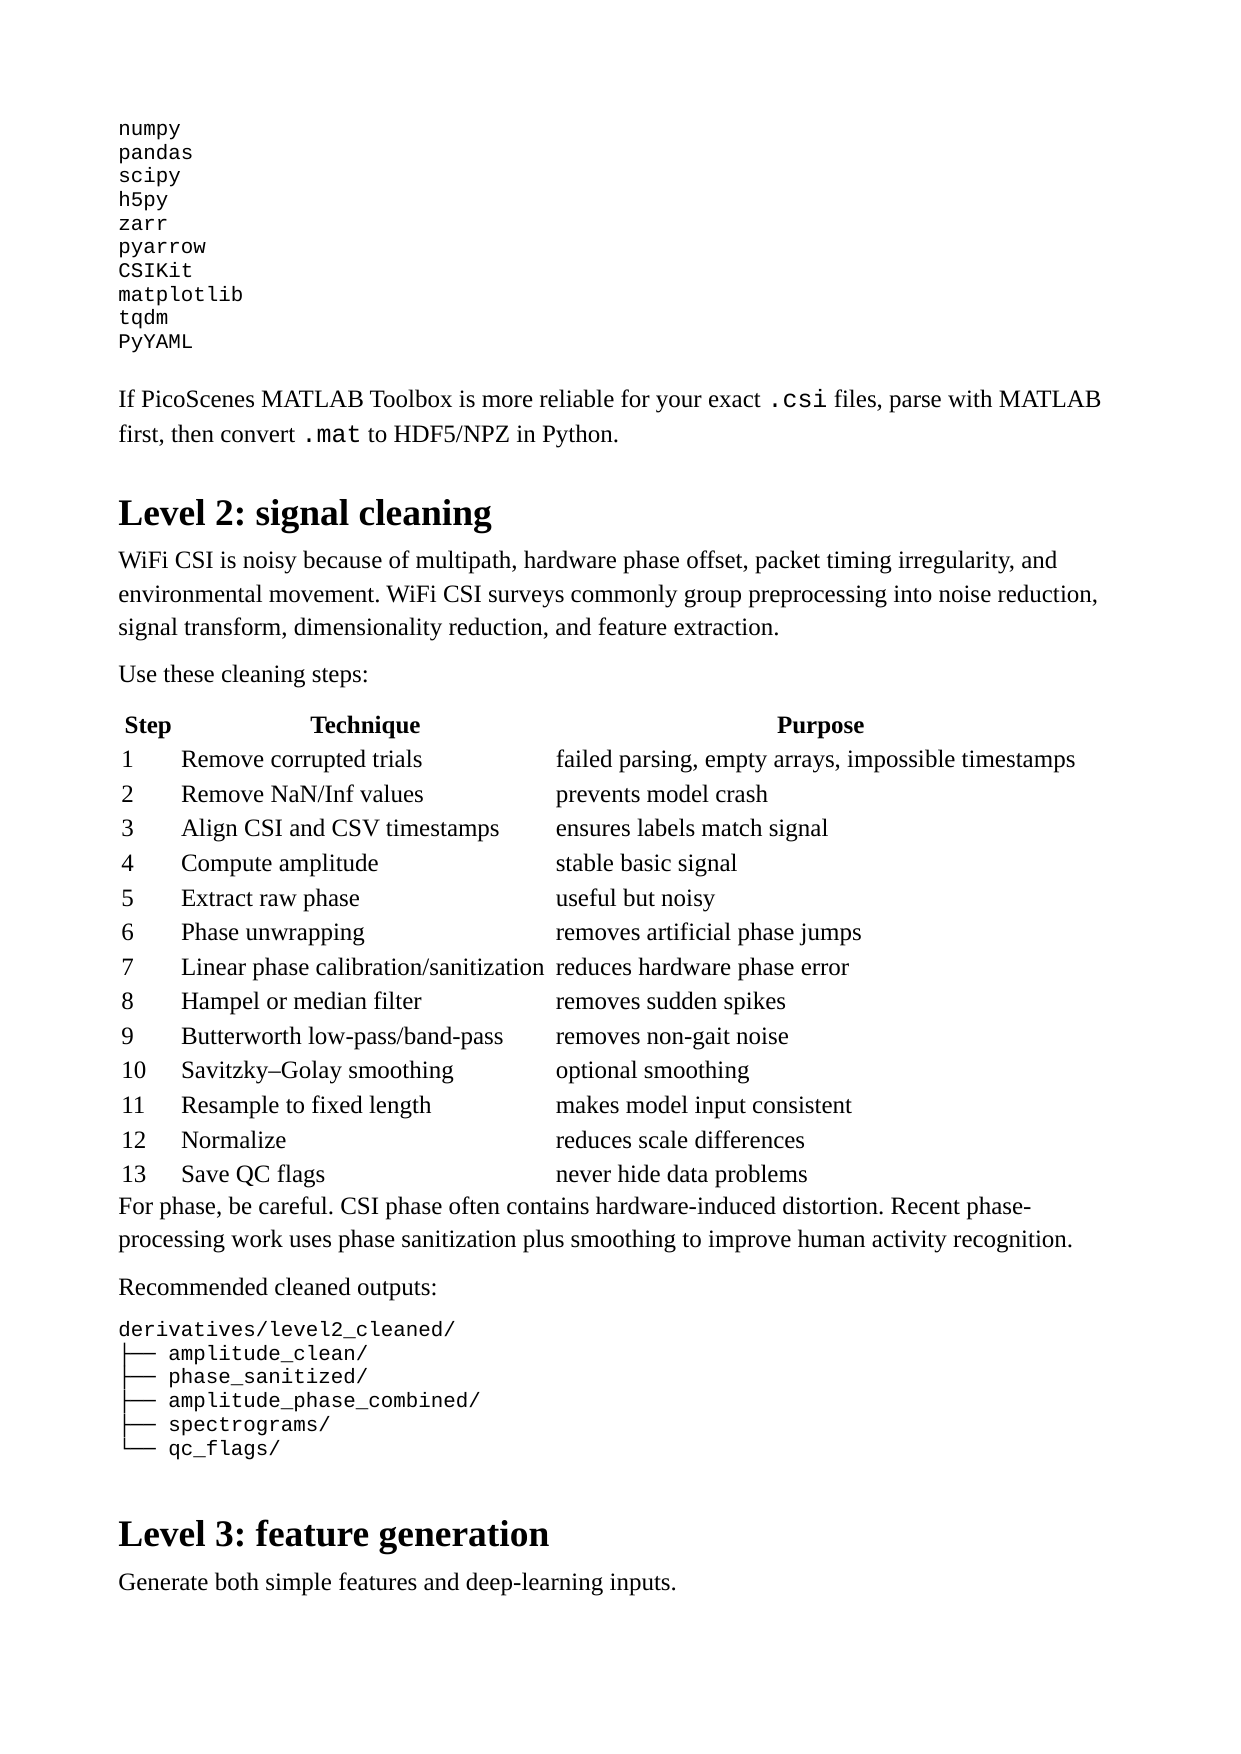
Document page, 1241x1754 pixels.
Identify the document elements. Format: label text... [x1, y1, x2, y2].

table_header Technique [178, 707, 553, 741]
table_cell never hide data problems [553, 1156, 1088, 1191]
table_cell stable basic signal [553, 845, 1088, 880]
table_cell Butterworth low-pass/band-pass [178, 1018, 553, 1053]
table_cell Phase unwrapping [178, 914, 553, 949]
table_cell Align CSI and CSV timestamps [178, 811, 553, 845]
text CSIKit [118, 260, 1122, 284]
table_cell ensures labels match signal [553, 811, 1088, 845]
table_cell Resample to fixed length [178, 1087, 553, 1122]
text ├── phase_sanitized/ [118, 1367, 1122, 1390]
table_cell optional smoothing [553, 1053, 1088, 1087]
table_cell Hampel or median filter [178, 984, 553, 1018]
table_cell Remove NaN/Inf values [178, 776, 553, 811]
text ├── spectrograms/ [125, 1414, 1122, 1437]
table_cell 9 [118, 1018, 178, 1053]
text zarr [118, 213, 1122, 236]
table_cell 3 [118, 811, 178, 845]
table_cell Remove corrupted trials [178, 741, 553, 776]
text For phase, be careful. CSI phase often contains hardware-induced distortion. Recent phase-processing work uses phase sanitization plus smoothing to improve human activity recognition. [118, 1191, 1122, 1253]
table_cell Compute amplitude [178, 845, 553, 880]
text matplotlib [118, 284, 1122, 307]
text h5py [118, 189, 1122, 213]
table_cell 12 [118, 1122, 178, 1156]
table_cell Normalize [178, 1122, 553, 1156]
table_cell removes artificial phase jumps [553, 914, 1088, 949]
table_cell 2 [118, 776, 178, 811]
text Use these cleaning steps: [118, 659, 1122, 688]
text derivatives/level2_cleaned/ [118, 1319, 1122, 1343]
table_cell 5 [118, 880, 178, 914]
table_cell Linear phase calibration/sanitization [178, 949, 553, 983]
text numpy [118, 118, 1122, 142]
text PyYAML [118, 331, 1122, 354]
text pyarrow [118, 236, 1122, 260]
text ├── amplitude_clean/ [125, 1343, 1122, 1367]
text Generate both simple features and deep-learning inputs. [118, 1567, 1122, 1596]
text └── qc_flags/ [118, 1437, 1122, 1461]
table_cell 8 [118, 984, 178, 1018]
text tqdm [118, 307, 1122, 331]
table_header Step [118, 707, 178, 741]
text If PicoScenes MATLAB Toolbox is more reliable for your exact .csi files, parse with MATLAB first, then convert .mat to HDF5/NPZ in Python. [118, 384, 1122, 450]
table_cell 6 [118, 914, 178, 949]
text WiFi CSI is noisy because of multipath, hardware phase offset, packet timing irregularity, and environmental movement. WiFi CSI surveys commonly group preprocessing into noise reduction, signal transform, dimensionality reduction, and feature extraction. [118, 546, 1122, 640]
text scipy [118, 165, 1122, 189]
table_cell Savitzky–Golay smoothing [178, 1053, 553, 1087]
table_cell 11 [118, 1087, 178, 1122]
subtitle Level 3: feature generation [118, 1511, 1122, 1554]
table_cell removes sudden spikes [553, 984, 1088, 1018]
subtitle Level 2: signal cleaning [118, 490, 1122, 533]
table_header Purpose [553, 707, 1088, 741]
text pandas [118, 142, 1122, 165]
table_cell Save QC flags [178, 1156, 553, 1191]
text Recommended cleaned outputs: [118, 1272, 1122, 1300]
table_cell reduces hardware phase error [553, 949, 1088, 983]
text ├── amplitude_phase_combined/ [118, 1390, 1122, 1414]
table_cell removes non-gait noise [553, 1018, 1088, 1053]
table_cell useful but noisy [553, 880, 1088, 914]
table_cell prevents model crash [553, 776, 1088, 811]
table_cell 1 [118, 741, 178, 776]
table_cell Extract raw phase [178, 880, 553, 914]
table_cell 13 [118, 1156, 178, 1191]
table_cell reduces scale differences [553, 1122, 1088, 1156]
table_cell failed parsing, empty arrays, impossible timestamps [553, 741, 1088, 776]
table_cell makes model input consistent [553, 1087, 1088, 1122]
table_cell 10 [118, 1053, 178, 1087]
table_cell 4 [118, 845, 178, 880]
table_cell 7 [118, 949, 178, 983]
